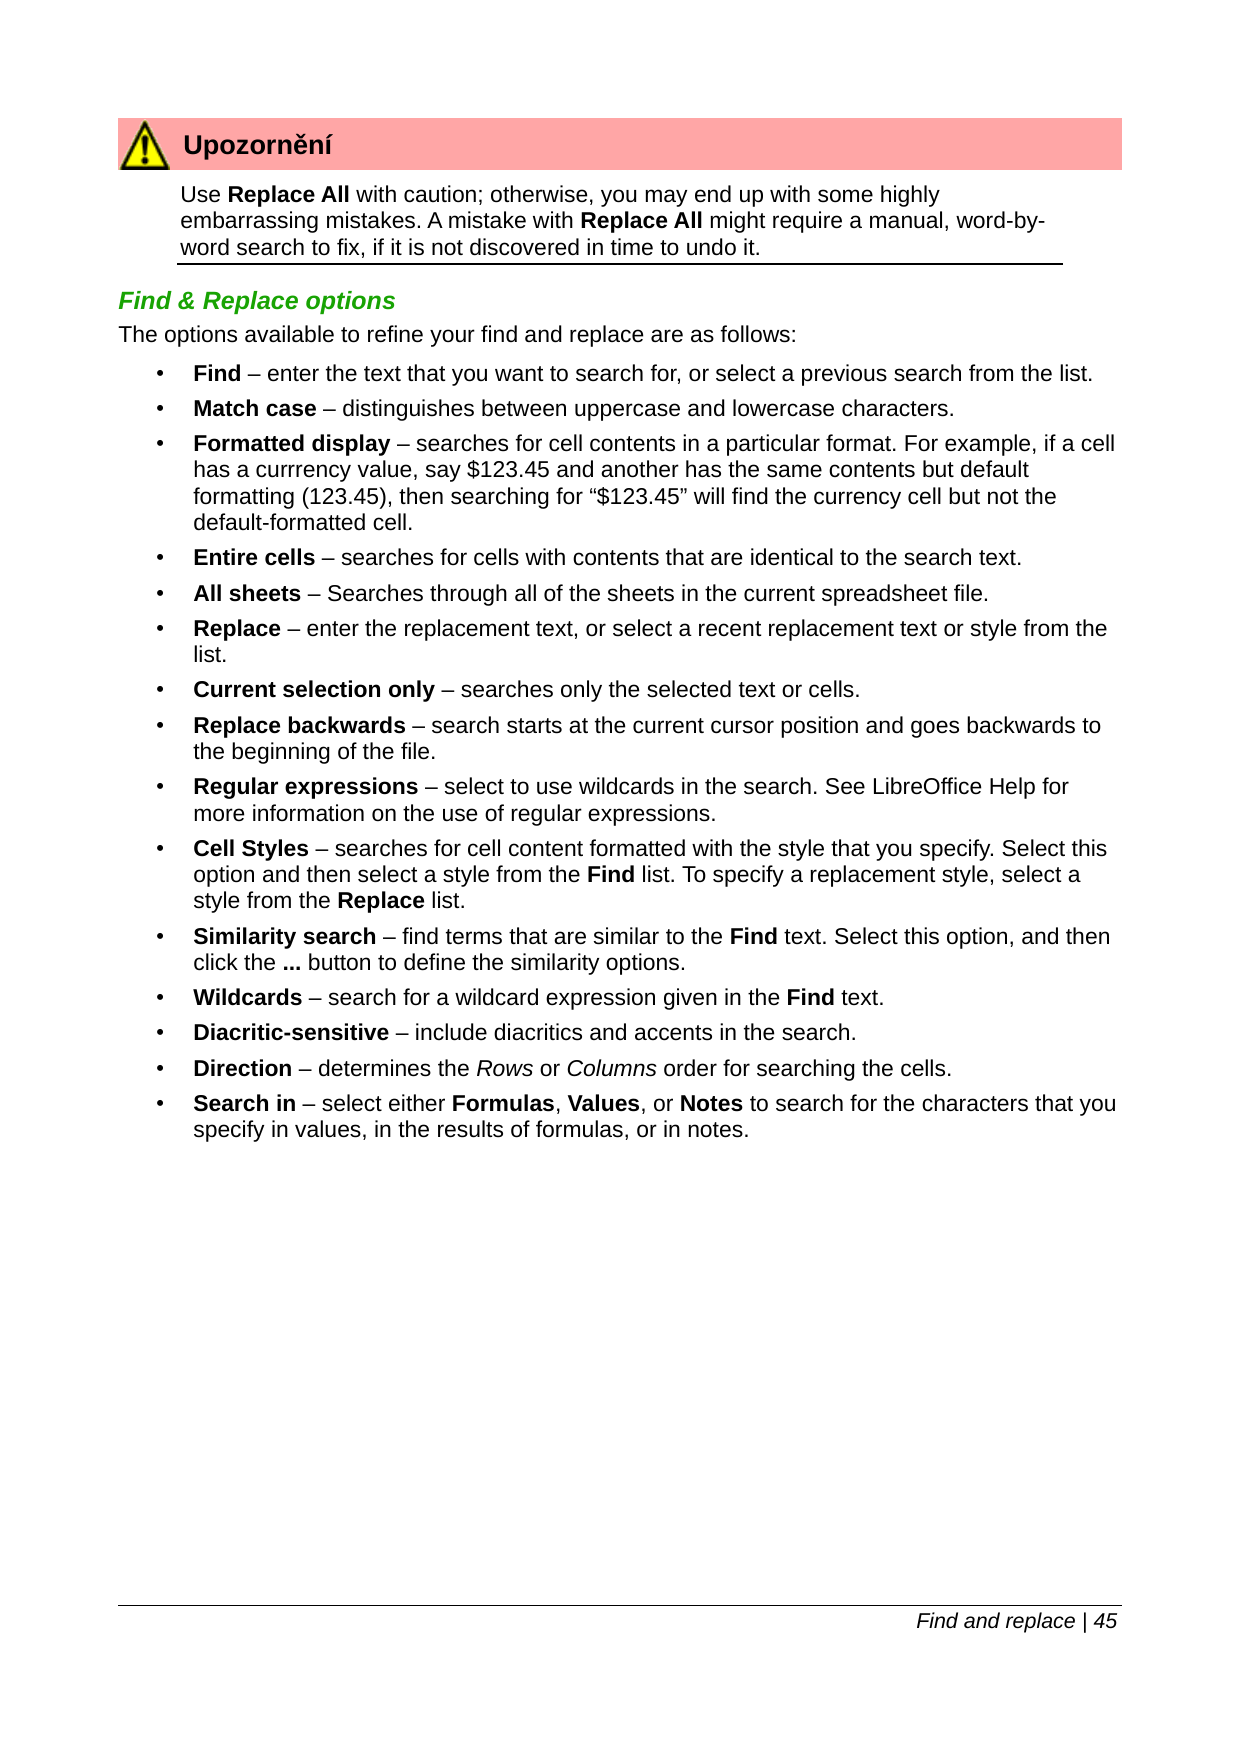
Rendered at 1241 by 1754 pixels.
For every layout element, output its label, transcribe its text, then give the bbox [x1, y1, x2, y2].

list Match case – distinguishes between uppercase and lowercase characters. [156, 395, 1122, 421]
subtitle Find & Replace options [118, 286, 1122, 315]
list Regular expressions – select to use wildcards in the search. See LibreOffice Help for more information on the use of regular expressions. [156, 773, 1122, 826]
picture [119, 119, 170, 170]
list Replace – enter the replacement text, or select a recent replacement text or style from the list. [156, 615, 1122, 667]
list All sheets – Searches through all of the sheets in the current spreadsheet file. [156, 579, 1122, 606]
list Similarity search – find terms that are similar to the Find text. Select this option, and then click the ... button to define the similarity options. [156, 923, 1122, 975]
text Use Replace All with caution; otherwise, you may end up with some highly embarrassing mistakes. A mistake with Replace All might require a manual, word-by-word search to fix, if it is not discovered in time to undo it. [177, 178, 1063, 263]
list Replace backwards – search starts at the current cursor position and goes backwards to the beginning of the file. [156, 712, 1122, 764]
list Formatted display – searches for cell contents in a particular format. For example, if a cell has a currrency value, say $123.45 and another has the same contents but default formatting (123.45), then searching for “$123.45” will find the currency cell but not the default-formatted cell. [156, 430, 1122, 536]
list Search in – select either Formulas, Values, or Notes to search for the characters that you specify in values, in the results of formulas, or in notes. [156, 1090, 1122, 1142]
list Cell Styles – searches for cell content formatted with the style that you specify. Select this option and then select a style from the Find list. To specify a replacement style, select a style from the Replace list. [156, 835, 1122, 914]
list Find – enter the text that you want to search for, or select a previous search from the list. [156, 360, 1122, 386]
list Current selection only – searches only the selected text or cells. [156, 676, 1122, 703]
text The options available to refine your find and replace are as follows: [118, 321, 1122, 347]
list Direction – determines the Rows or Columns order for searching the cells. [156, 1054, 1122, 1081]
list Diacritic-sensitive – include diacritics and accents in the search. [156, 1019, 1122, 1046]
list Entire cells – searches for cells with contents that are identical to the search text. [156, 544, 1122, 571]
list Wildcards – search for a wildcard expression given in the Find text. [156, 984, 1122, 1011]
subtitle Upozornění [118, 118, 1122, 170]
